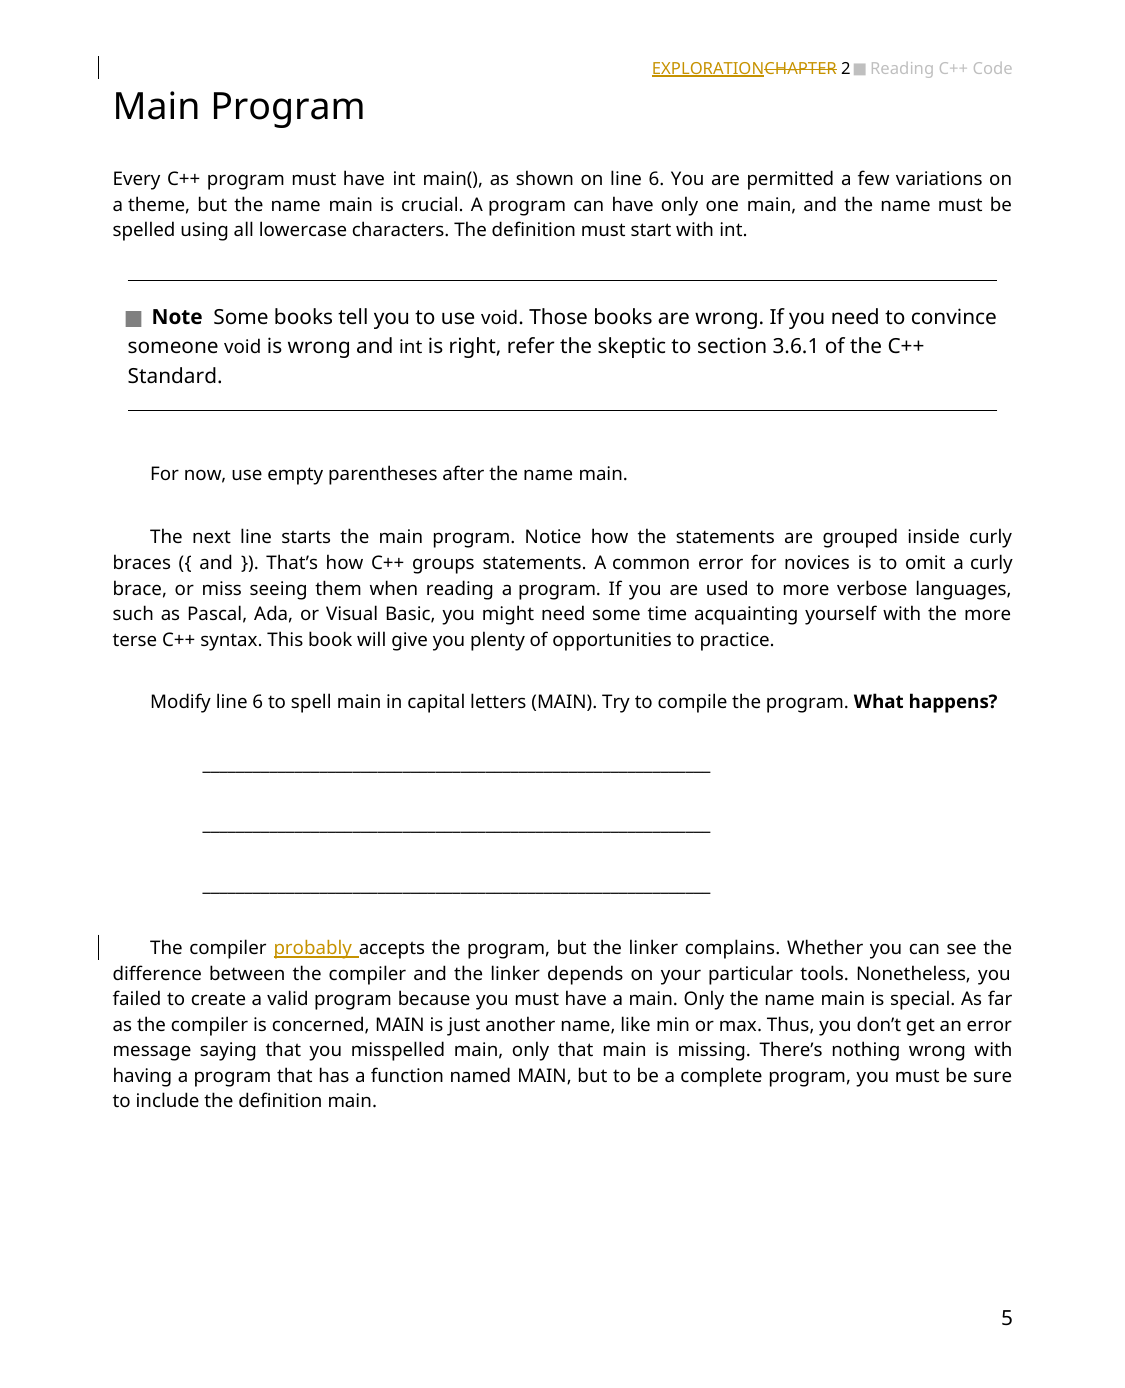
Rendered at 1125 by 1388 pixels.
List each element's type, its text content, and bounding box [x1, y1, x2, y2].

list _____________________________________________________________ [202, 811, 1012, 836]
list _____________________________________________________________ [202, 750, 1012, 775]
subtitle Main Program [112, 79, 1012, 130]
text For now, use empty parentheses after the name main. [112, 461, 1012, 486]
text The next line starts the main program. Notice how the statements are grouped inside curly braces ({ and }). That’s how C++ groups statements. A common error for novices is to omit a curly brace, or miss seeing them when reading a program. If you are used to more verbose languages, such as Pascal, Ada, or Visual Basic, you might need some time acquainting yourself with the more terse C++ syntax. This book will give you plenty of opportunities to practice. [112, 524, 1012, 651]
text Every C++ program must have int main(), as shown on line 6. You are permitted a few variations on a theme, but the name main is crucial. A program can have only one main, and the name must be spelled using all lowercase characters. The definition must start with int. [112, 165, 1012, 242]
list _____________________________________________________________ [202, 872, 1012, 897]
text The compiler probably accepts the program, but the linker complains. Whether you can see the difference between the compiler and the linker depends on your particular tools. Nonetheless, you failed to create a valid program because you must have a main. Only the name main is special. As far as the compiler is concerned, MAIN is just another name, like min or max. Thus, you don’t get an error message saying that you misspelled main, only that main is missing. There’s nothing wrong with having a program that has a function named MAIN, but to be a complete program, you must be sure to include the definition main. [112, 935, 1012, 1113]
text Note Some books tell you to use void. Those books are wrong. If you need to convince someone void is wrong and int is right, refer the skeptic to section 3.6.1 of the C++ Standard. [127, 281, 997, 411]
text Modify line 6 to spell main in capital letters (MAIN). Try to compile the program. What happens? [112, 689, 1012, 714]
